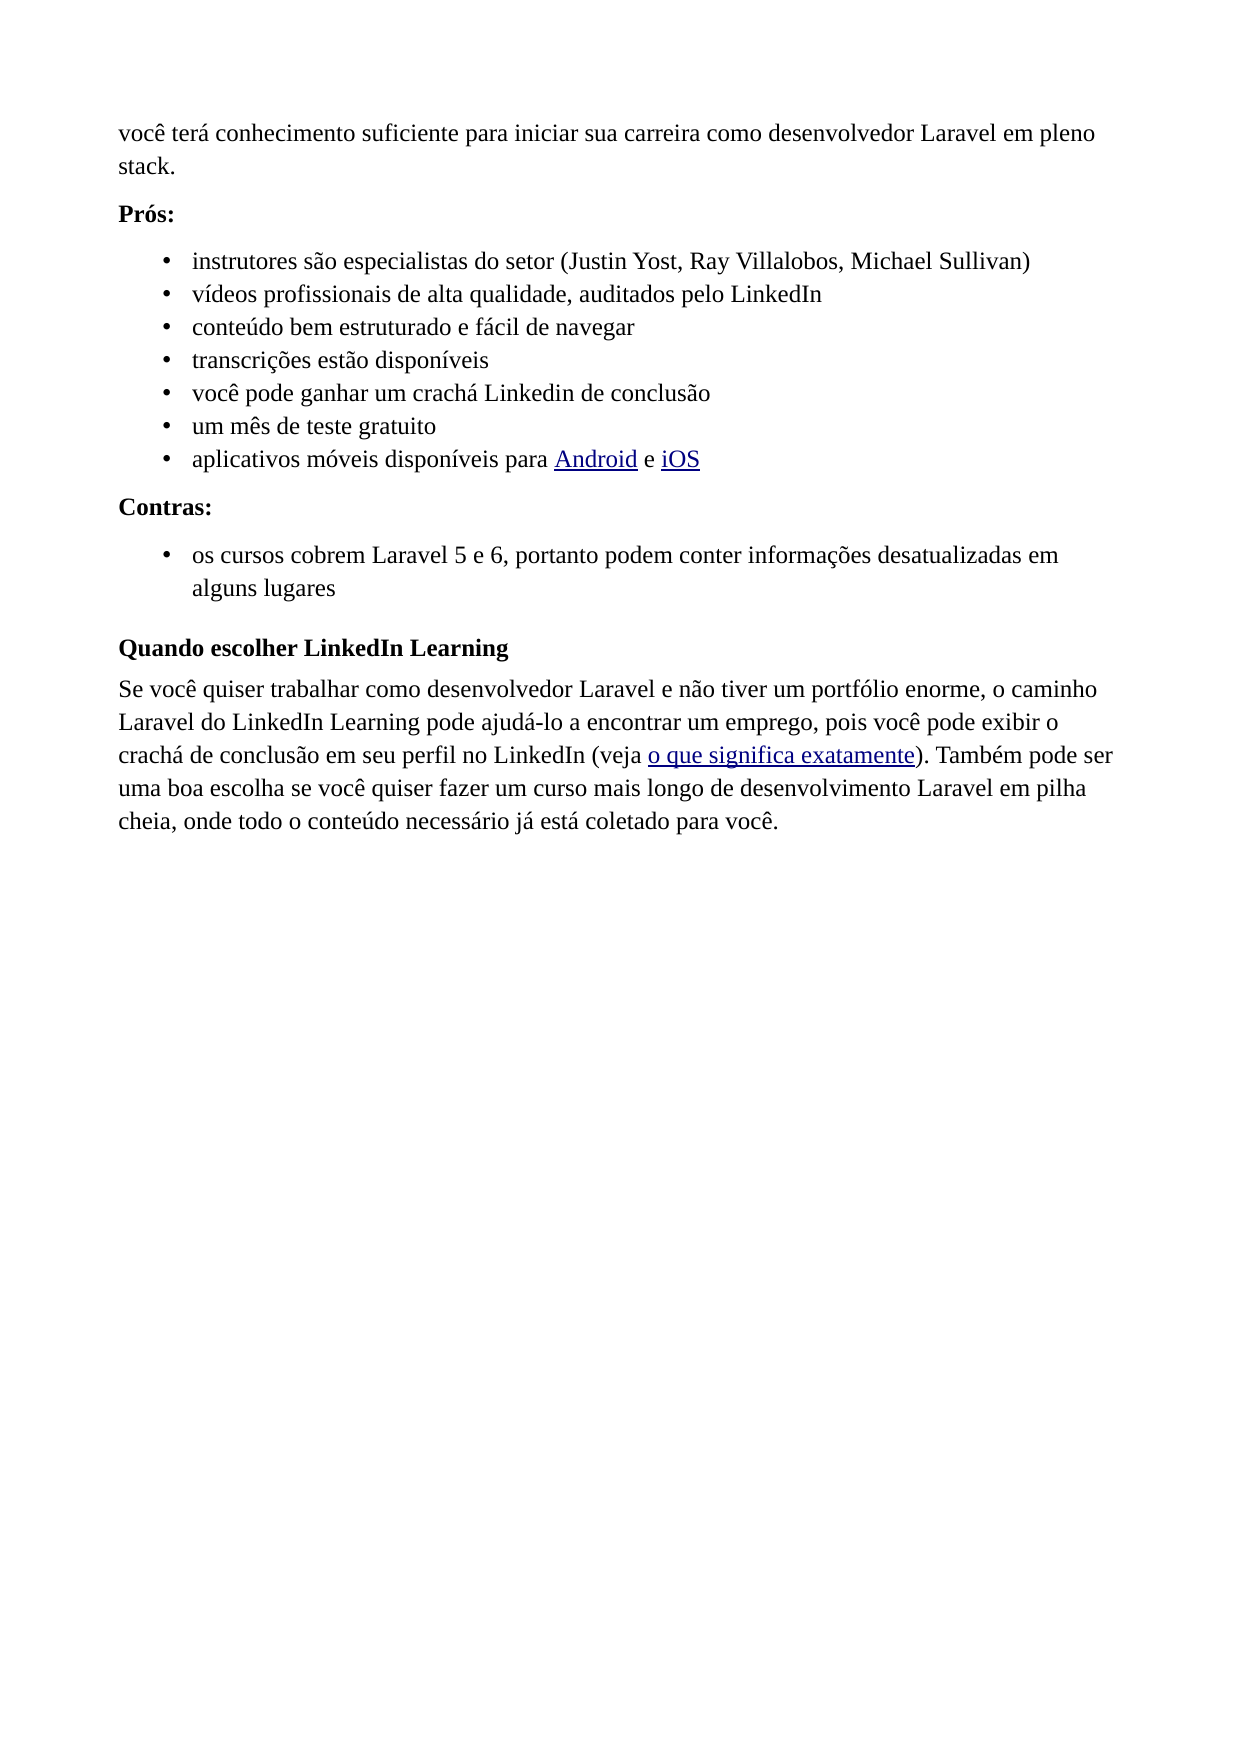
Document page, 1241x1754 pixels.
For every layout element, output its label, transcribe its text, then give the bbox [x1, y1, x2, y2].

list um mês de teste gratuito [162, 411, 1122, 440]
text você terá conhecimento suficiente para iniciar sua carreira como desenvolvedor Laravel em pleno stack. [118, 118, 1122, 180]
list conteúdo bem estruturado e fácil de navegar [162, 312, 1122, 341]
list você pode ganhar um crachá Linkedin de conclusão [162, 378, 1122, 407]
text Se você quiser trabalhar como desenvolvedor Laravel e não tiver um portfólio enorme, o caminho Laravel do LinkedIn Learning pode ajudá-lo a encontrar um emprego, pois você pode exibir o crachá de conclusão em seu perfil no LinkedIn (veja o que significa exatamente). Também pode ser uma boa escolha se você quiser fazer um curso mais longo de desenvolvimento Laravel em pilha cheia, onde todo o conteúdo necessário já está coletado para você. [118, 674, 1122, 835]
list instrutores são especialistas do setor (Justin Yost, Ray Villalobos, Michael Sullivan) [162, 246, 1122, 275]
list aplicativos móveis disponíveis para Android e iOS [162, 444, 1122, 473]
list os cursos cobrem Laravel 5 e 6, portanto podem conter informações desatualizadas em alguns lugares [162, 540, 1122, 601]
text Contras: [118, 492, 1122, 521]
list transcrições estão disponíveis [162, 345, 1122, 374]
text Prós: [118, 199, 1122, 227]
list vídeos profissionais de alta qualidade, auditados pelo LinkedIn [162, 279, 1122, 308]
subtitle Quando escolher LinkedIn Learning [118, 633, 1122, 662]
